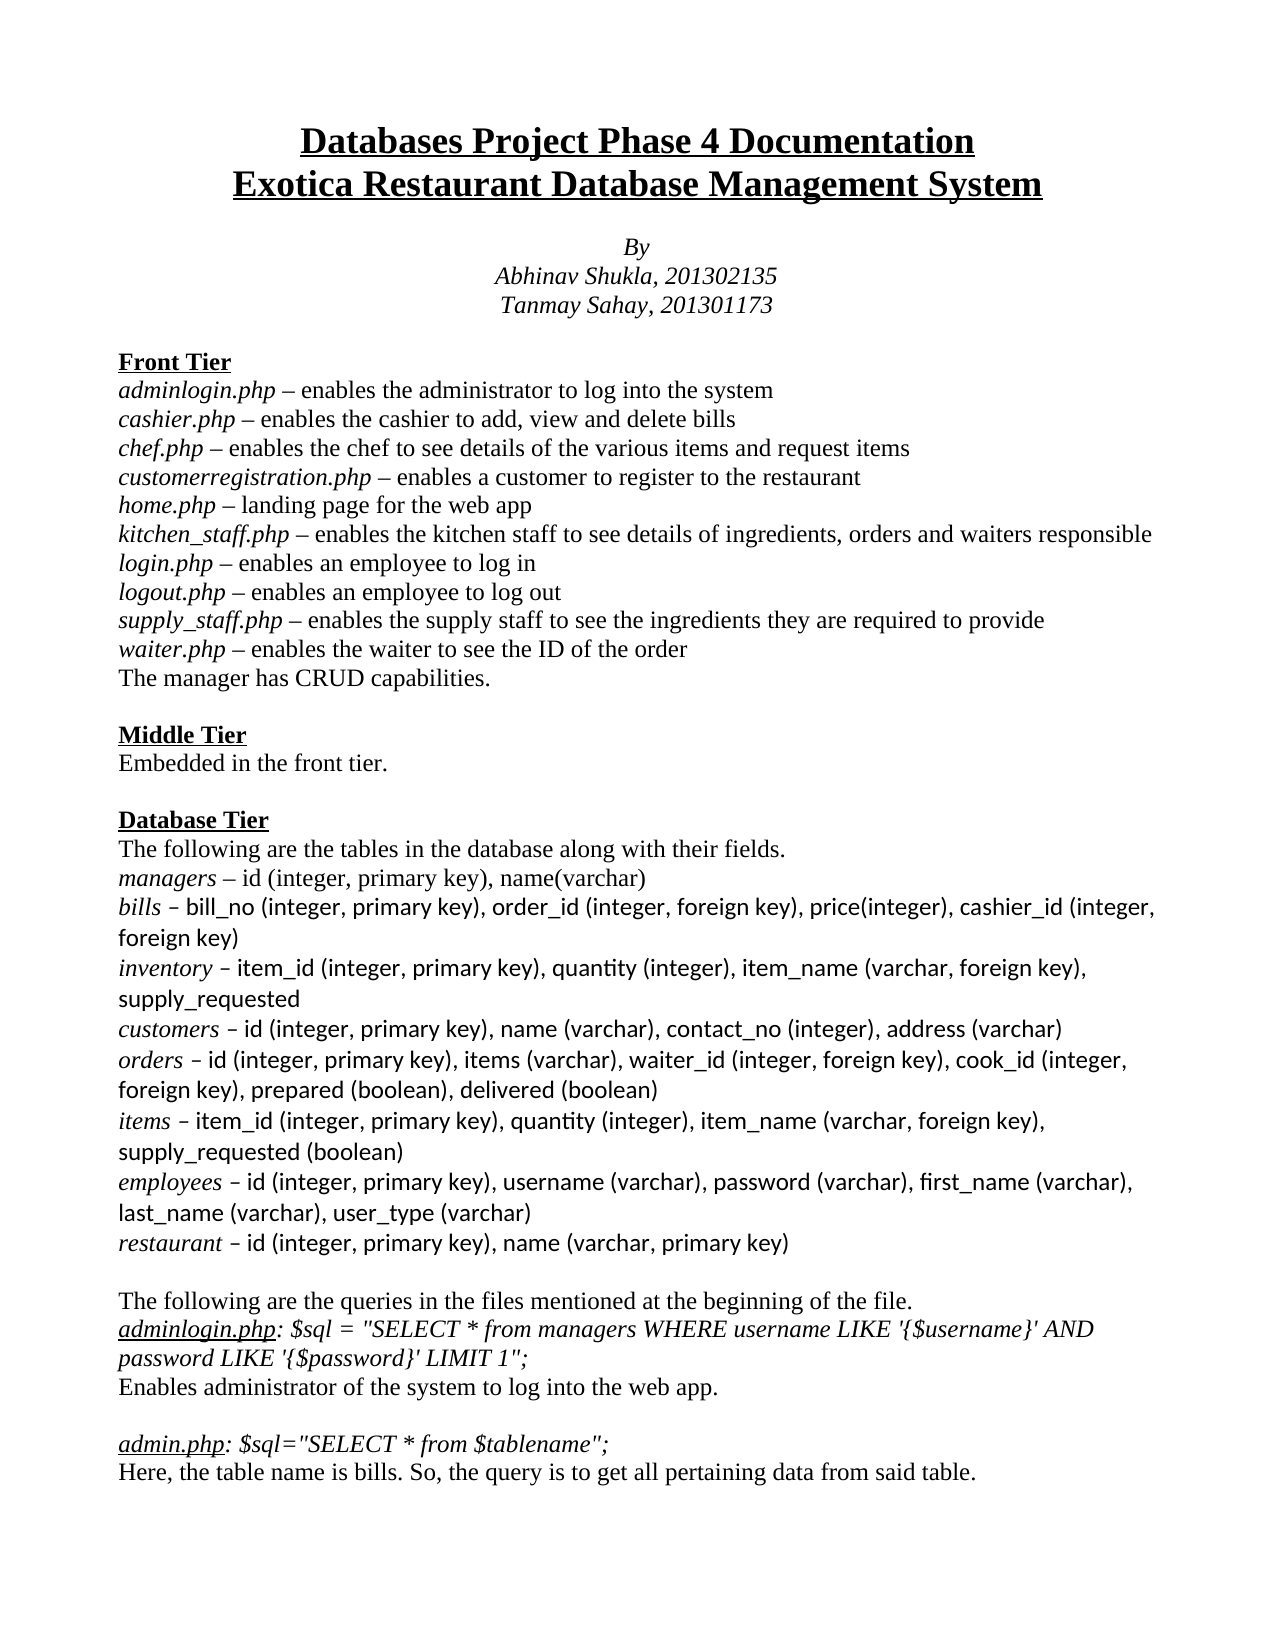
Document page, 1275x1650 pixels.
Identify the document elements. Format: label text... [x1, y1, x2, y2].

text Tanmay Sahay, 201301173 [118, 290, 1157, 319]
text managers – id (integer, primary key), name(varchar) [118, 863, 1157, 891]
text restaurant – id (integer, primary key), name (varchar, primary key) [118, 1227, 1157, 1258]
text Databases Project Phase 4 Documentation [118, 118, 1157, 161]
text Embedded in the front tier. [118, 748, 1157, 777]
text Middle Tier [118, 720, 1157, 748]
text Front Tier [118, 347, 1157, 375]
text The following are the queries in the files mentioned at the beginning of the file. [118, 1286, 1157, 1314]
text inventory – item_id (integer, primary key), quantity (integer), item_name (varchar, foreign key), supply_requested [118, 952, 1157, 1013]
text home.php – landing page for the web app [118, 490, 1157, 519]
text Enables administrator of the system to log into the web app. [118, 1372, 1157, 1401]
text Here, the table name is bills. So, the query is to get all pertaining data from said table. [118, 1457, 1157, 1486]
text logout.php – enables an employee to log out [118, 577, 1157, 605]
text adminlogin.php – enables the administrator to log into the system [118, 375, 1157, 404]
text items – item_id (integer, primary key), quantity (integer), item_name (varchar, foreign key), supply_requested (boolean) [118, 1105, 1157, 1166]
text admin.php: $sql="SELECT * from $tablename"; [118, 1429, 1157, 1457]
text customers – id (integer, primary key), name (varchar), contact_no (integer), address (varchar) [118, 1013, 1157, 1044]
text chef.php – enables the chef to see details of the various items and request items [118, 433, 1157, 462]
text orders – id (integer, primary key), items (varchar), waiter_id (integer, foreign key), cook_id (integer, foreign key), prepared (boolean), delivered (boolean) [118, 1044, 1157, 1105]
text kitchen_staff.php – enables the kitchen staff to see details of ingredients, orders and waiters responsible [118, 519, 1157, 548]
text The following are the tables in the database along with their fields. [118, 834, 1157, 863]
text employees – id (integer, primary key), username (varchar), password (varchar), first_name (varchar), last_name (varchar), user_type (varchar) [118, 1166, 1157, 1227]
text Exotica Restaurant Database Management System [118, 161, 1157, 204]
text customerregistration.php – enables a customer to register to the restaurant [118, 462, 1157, 490]
text Database Tier [118, 805, 1157, 834]
text login.php – enables an employee to log in [118, 548, 1157, 577]
text By [118, 232, 1157, 261]
text bills – bill_no (integer, primary key), order_id (integer, foreign key), price(integer), cashier_id (integer, foreign key) [118, 891, 1157, 952]
text cashier.php – enables the cashier to add, view and delete bills [118, 404, 1157, 433]
text The manager has CRUD capabilities. [118, 663, 1157, 692]
text supply_staff.php – enables the supply staff to see the ingredients they are required to provide [118, 605, 1157, 634]
text Abhinav Shukla, 201302135 [118, 261, 1157, 290]
text waiter.php – enables the waiter to see the ID of the order [118, 634, 1157, 663]
text adminlogin.php: $sql = "SELECT * from managers WHERE username LIKE '{$username}' AND password LIKE '{$password}' LIMIT 1"; [118, 1314, 1157, 1372]
